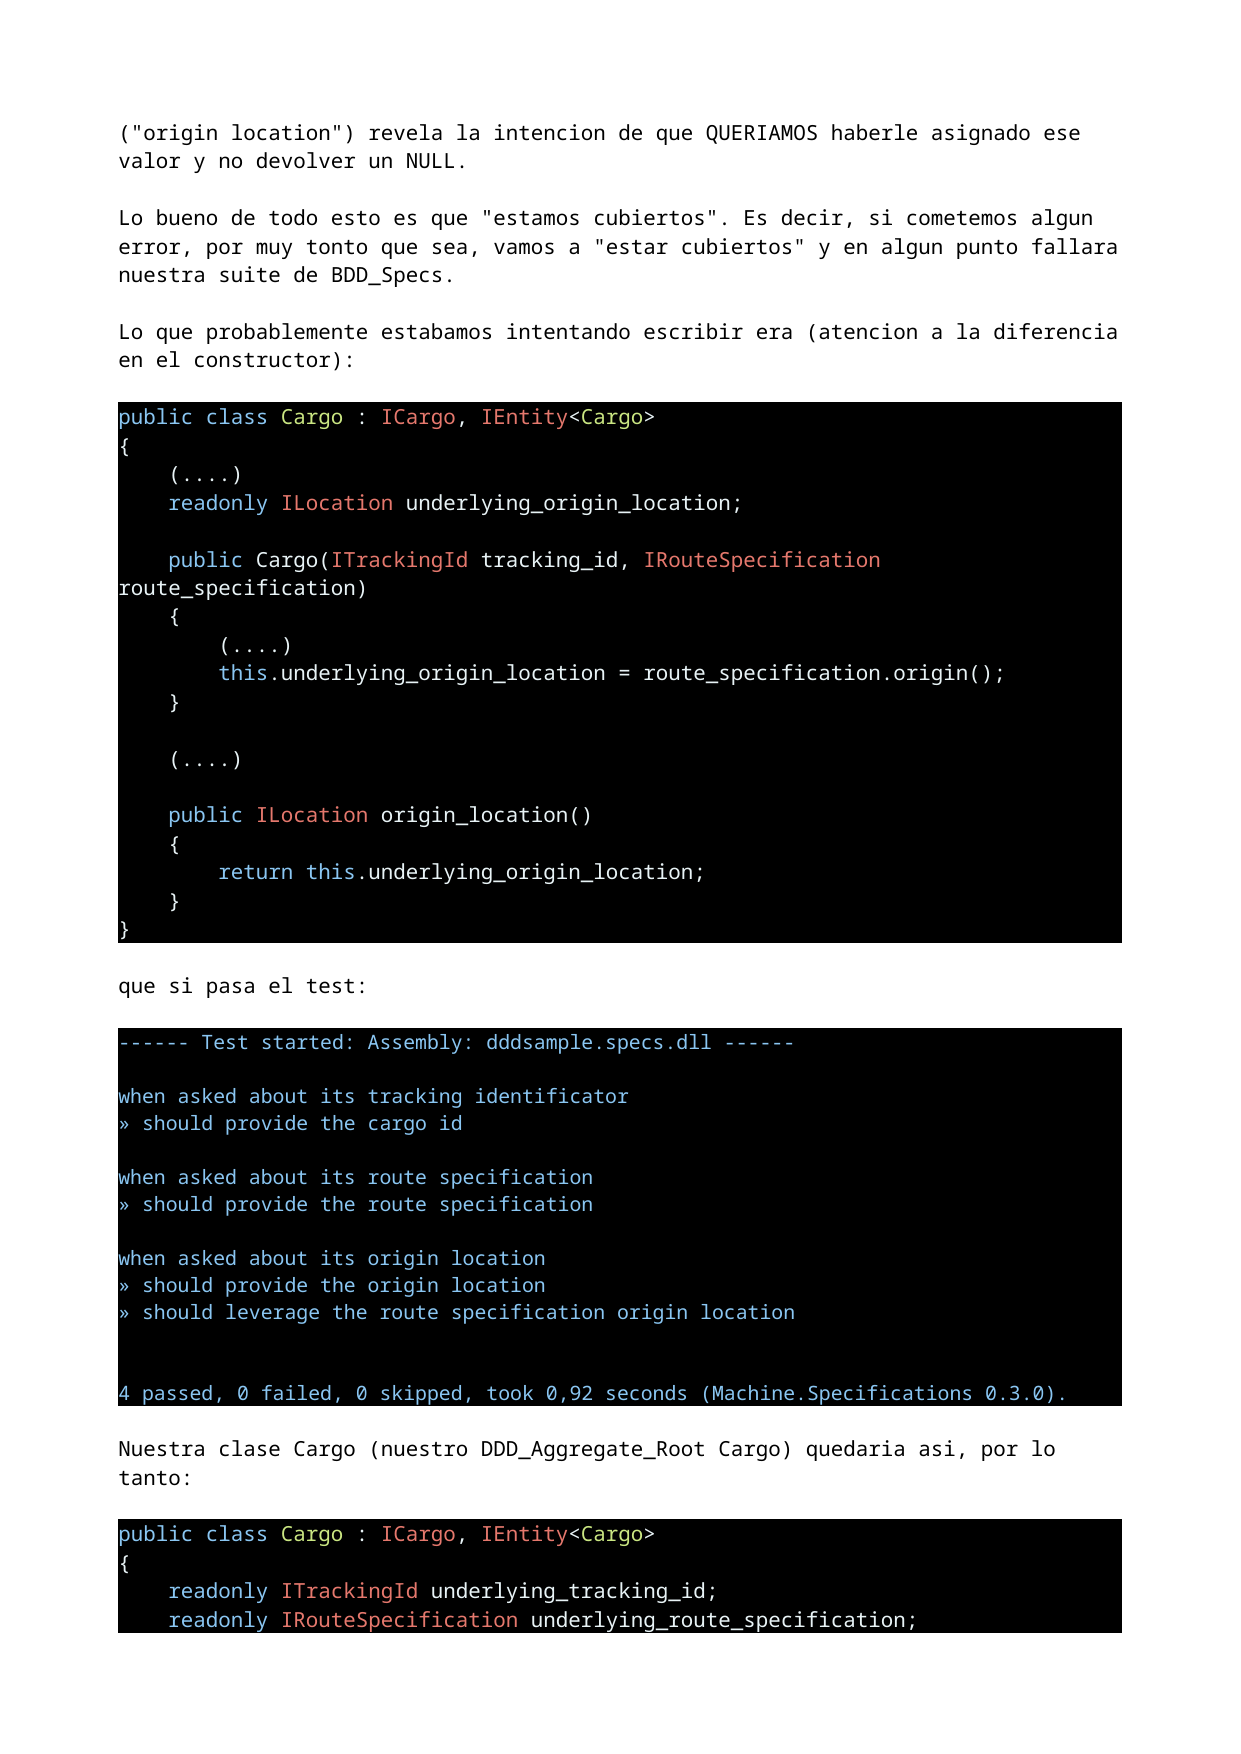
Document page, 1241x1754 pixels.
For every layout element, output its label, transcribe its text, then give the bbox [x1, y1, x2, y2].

text public class Cargo : ICargo, IEntity<Cargo> [118, 1519, 1122, 1548]
text Lo bueno de todo esto es que "estamos cubiertos". Es decir, si cometemos algun error, por muy tonto que sea, vamos a "estar cubiertos" y en algun punto fallara nuestra suite de BDD_Specs. [118, 203, 1122, 289]
text { [118, 829, 1122, 857]
text readonly IRouteSpecification underlying_route_specification; [118, 1605, 1122, 1633]
text when asked about its origin location [118, 1244, 1122, 1271]
text } [118, 886, 1122, 914]
text return this.underlying_origin_location; [118, 857, 1122, 886]
text readonly ILocation underlying_origin_location; [118, 488, 1122, 516]
text { [118, 431, 1122, 459]
text { [118, 1548, 1122, 1576]
text » should provide the origin location [118, 1271, 1122, 1298]
text (....) [118, 744, 1122, 772]
text public ILocation origin_location() [118, 801, 1122, 829]
text readonly ITrackingId underlying_tracking_id; [118, 1576, 1122, 1605]
text when asked about its tracking identificator [118, 1082, 1122, 1109]
text ("origin location") revela la intencion de que QUERIAMOS haberle asignado ese valor y no devolver un NULL. [118, 118, 1122, 175]
text public class Cargo : ICargo, IEntity<Cargo> [118, 402, 1122, 431]
text 4 passed, 0 failed, 0 skipped, took 0,92 seconds (Machine.Specifications 0.3.0). [118, 1379, 1122, 1406]
text ------ Test started: Assembly: dddsample.specs.dll ------ [118, 1028, 1122, 1055]
text » should leverage the route specification origin location [118, 1298, 1122, 1325]
text Lo que probablemente estabamos intentando escribir era (atencion a la diferencia en el constructor): [118, 317, 1122, 374]
text } [118, 687, 1122, 715]
text this.underlying_origin_location = route_specification.origin(); [118, 658, 1122, 687]
text (....) [118, 459, 1122, 488]
text public Cargo(ITrackingId tracking_id, IRouteSpecification route_specification) [118, 545, 1122, 602]
text { [118, 602, 1122, 630]
text } [118, 914, 1122, 943]
text que si pasa el test: [118, 971, 1122, 1000]
text (....) [118, 630, 1122, 658]
text » should provide the route specification [118, 1190, 1122, 1217]
text Nuestra clase Cargo (nuestro DDD_Aggregate_Root Cargo) quedaria asi, por lo tanto: [118, 1434, 1122, 1491]
text » should provide the cargo id [118, 1109, 1122, 1136]
text when asked about its route specification [118, 1163, 1122, 1190]
